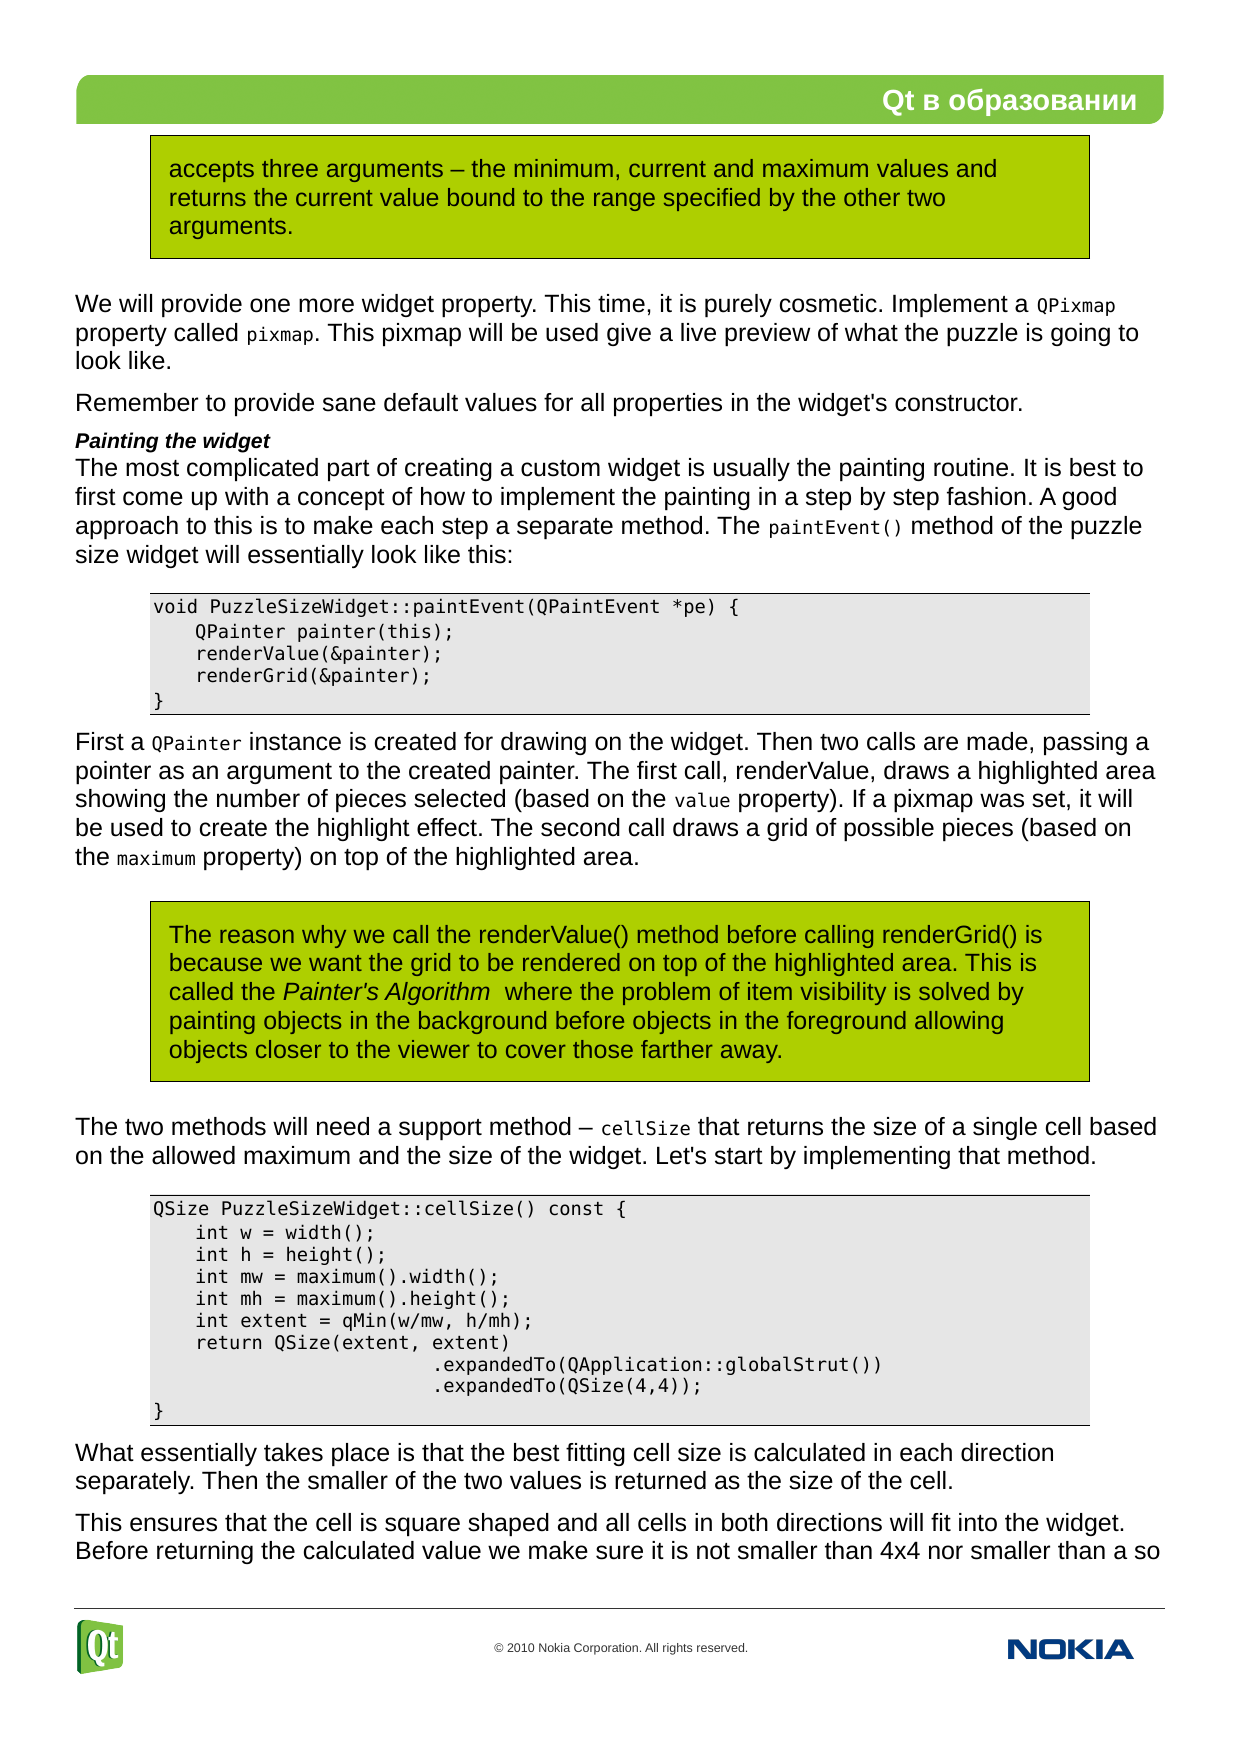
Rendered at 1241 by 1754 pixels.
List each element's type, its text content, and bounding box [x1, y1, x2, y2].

text We will provide one more widget property. This time, it is purely cosmetic. Implement a QPixmap property called pixmap. This pixmap will be used give a live preview of what the puzzle is going to look like. [75, 289, 1165, 375]
picture [76, 75, 1164, 124]
text Remember to provide sane default values for all properties in the widget's constructor. [75, 388, 1165, 416]
text } [150, 1397, 1090, 1425]
text accepts three arguments – the minimum, current and maximum values and returns the current value bound to the range specified by the other two arguments. [151, 136, 1089, 258]
text QPainter painter(this); [150, 621, 1090, 643]
text int mh = maximum().height(); [150, 1288, 1090, 1310]
text int h = height(); [150, 1244, 1090, 1266]
text QSize PuzzleSizeWidget::cellSize() const { [150, 1196, 1090, 1222]
text The two methods will need a support method – cellSize that returns the size of a single cell based on the allowed maximum and the size of the widget. Let's start by implementing that method. [75, 1112, 1165, 1170]
text void PuzzleSizeWidget::paintEvent(QPaintEvent *pe) { [150, 594, 1090, 621]
text .expandedTo(QSize(4,4)); [150, 1376, 1090, 1397]
text renderGrid(&painter); [150, 665, 1090, 687]
text .expandedTo(QApplication::globalStrut()) [150, 1354, 1090, 1376]
text } [150, 687, 1090, 714]
subtitle Painting the widget [75, 429, 1165, 453]
text renderValue(&painter); [150, 643, 1090, 665]
text The most complicated part of creating a custom widget is usually the painting routine. It is best to first come up with a concept of how to implement the painting in a step by step fashion. A good approach to this is to make each step a separate method. The paintEvent() method of the puzzle size widget will essentially look like this: [75, 453, 1165, 568]
picture [978, 1610, 1164, 1688]
text What essentially takes place is that the best fitting cell size is calculated in each direction separately. Then the smaller of the two values is returned as the size of the cell. [75, 1438, 1165, 1495]
text int w = width(); [150, 1222, 1090, 1244]
text First a QPainter instance is created for drawing on the widget. Then two calls are made, passing a pointer as an argument to the created painter. The first call, renderValue, draws a highlighted area showing the number of pieces selected (based on the value property). If a pixmap was set, it will be used to create the highlight effect. The second call draws a grid of possible pieces (based on the maximum property) on top of the highlighted area. [75, 727, 1165, 871]
text int extent = qMin(w/mw, h/mh); [150, 1310, 1090, 1332]
text This ensures that the cell is square shaped and all cells in both directions will fit into the widget. Before returning the calculated value we make sure it is not smaller than 4x4 nor smaller than a so [75, 1508, 1165, 1565]
text return QSize(extent, extent) [150, 1332, 1090, 1354]
text The reason why we call the renderValue() method before calling renderGrid() is because we want the grid to be rendered on top of the highlighted area. This is called the Painter's Algorithm where the problem of item visibility is solved by painting objects in the background before objects in the foreground allowing objects closer to the viewer to cover those farther away. [151, 902, 1089, 1081]
text int mw = maximum().width(); [150, 1266, 1090, 1288]
picture [73, 1615, 127, 1679]
